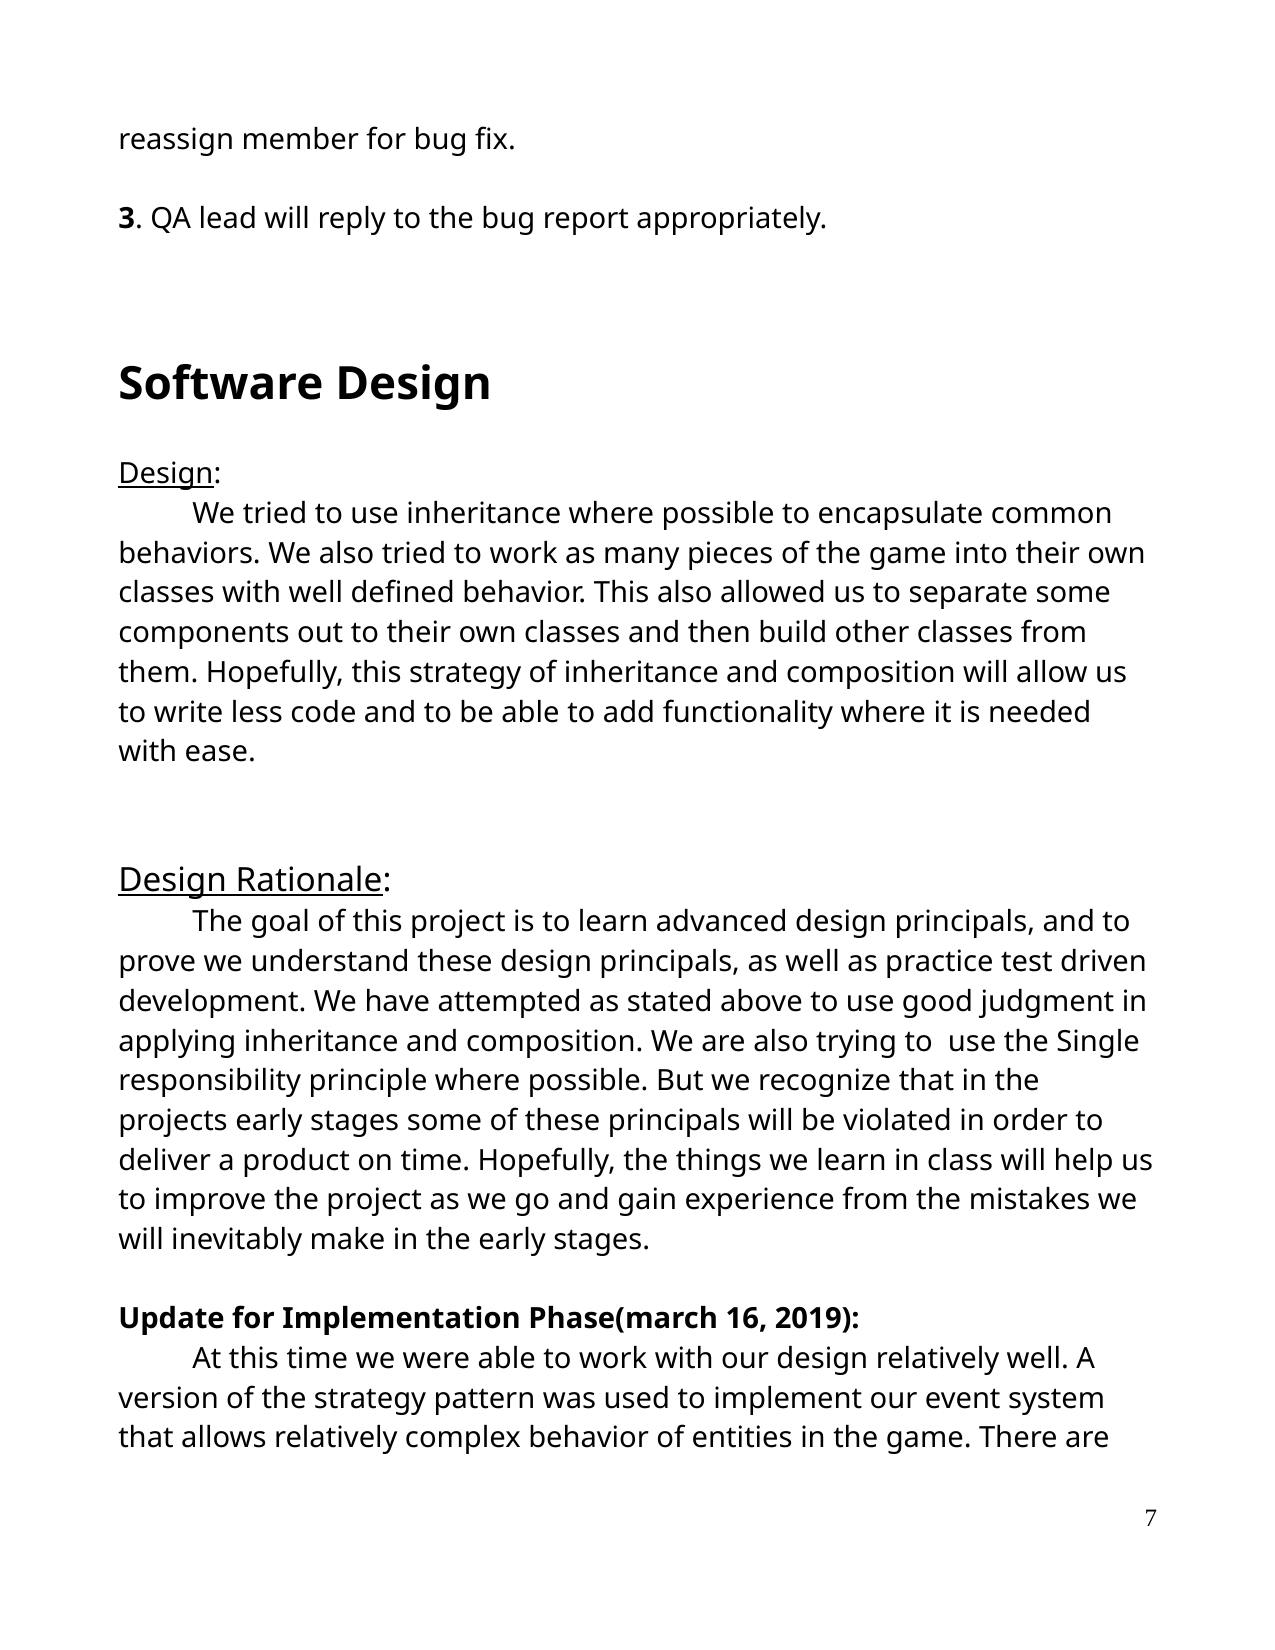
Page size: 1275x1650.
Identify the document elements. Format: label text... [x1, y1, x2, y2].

text Design Rationale: [118, 855, 1157, 901]
text Software Design [118, 351, 1157, 413]
text Update for Implementation Phase(march 16, 2019): [118, 1298, 1157, 1337]
text At this time we were able to work with our design relatively well. A version of the strategy pattern was used to implement our event system that allows relatively complex behavior of entities in the game. There are [118, 1337, 1157, 1456]
text The goal of this project is to learn advanced design principals, and to prove we understand these design principals, as well as practice test driven development. We have attempted as stated above to use good judgment in applying inheritance and composition. We are also trying to use the Single responsibility principle where possible. But we recognize that in the projects early stages some of these principals will be violated in order to deliver a product on time. Hopefully, the things we learn in class will help us to improve the project as we go and gain experience from the mistakes we will inevitably make in the early stages. [118, 901, 1157, 1258]
text Design: [118, 453, 1157, 492]
text reassign member for bug fix. [118, 118, 1157, 158]
text We tried to use inheritance where possible to encapsulate common behaviors. We also tried to work as many pieces of the game into their own classes with well defined behavior. This also allowed us to separate some components out to their own classes and then build other classes from them. Hopefully, this strategy of inheritance and composition will allow us to write less code and to be able to add functionality where it is needed with ease. [118, 492, 1157, 770]
text 3. QA lead will reply to the bug report appropriately. [118, 197, 1157, 237]
